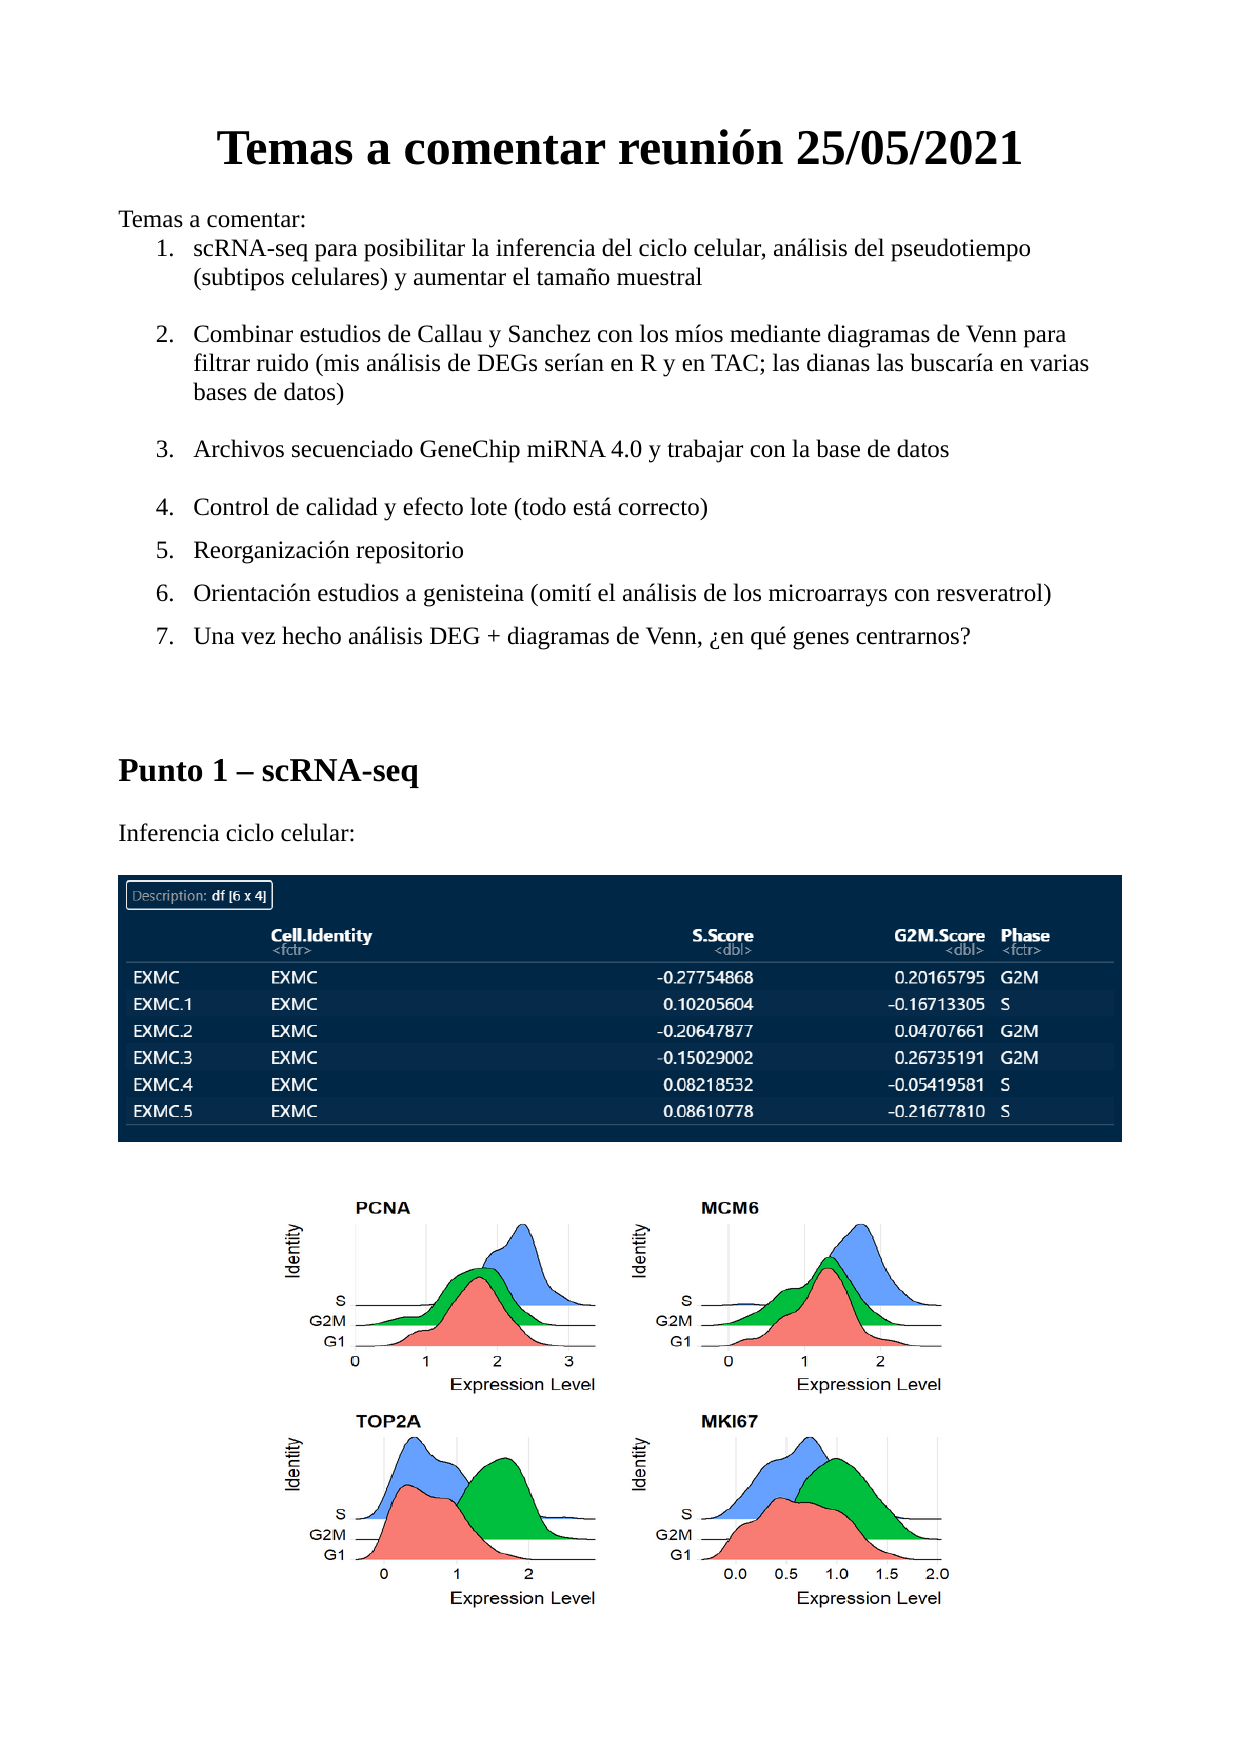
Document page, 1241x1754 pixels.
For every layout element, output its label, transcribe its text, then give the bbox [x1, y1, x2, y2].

list Reorganización repositorio [156, 535, 1122, 564]
text Temas a comentar: [118, 204, 1122, 233]
text Temas a comentar reunión 25/05/2021 [118, 118, 1122, 176]
list Combinar estudios de Callau y Sanchez con los míos mediante diagramas de Venn para filtrar ruido (mis análisis de DEGs serían en R y en TAC; las dianas las buscaría en varias bases de datos) [156, 319, 1122, 406]
list scRNA-seq para posibilitar la inferencia del ciclo celular, análisis del pseudotiempo (subtipos celulares) y aumentar el tamaño muestral [156, 233, 1122, 291]
list Control de calidad y efecto lote (todo está correcto) [156, 492, 1122, 521]
text Inferencia ciclo celular: [118, 818, 1122, 846]
picture [118, 875, 1122, 1142]
list Una vez hecho análisis DEG + diagramas de Venn, ¿en qué genes centrarnos? [156, 621, 1122, 650]
list Orientación estudios a genisteina (omití el análisis de los microarrays con resveratrol) [156, 578, 1122, 607]
text Punto 1 – scRNA-seq [118, 751, 1122, 789]
list Archivos secuenciado GeneChip miRNA 4.0 y trabajar con la base de datos [156, 434, 1122, 463]
picture [235, 1181, 1005, 1619]
